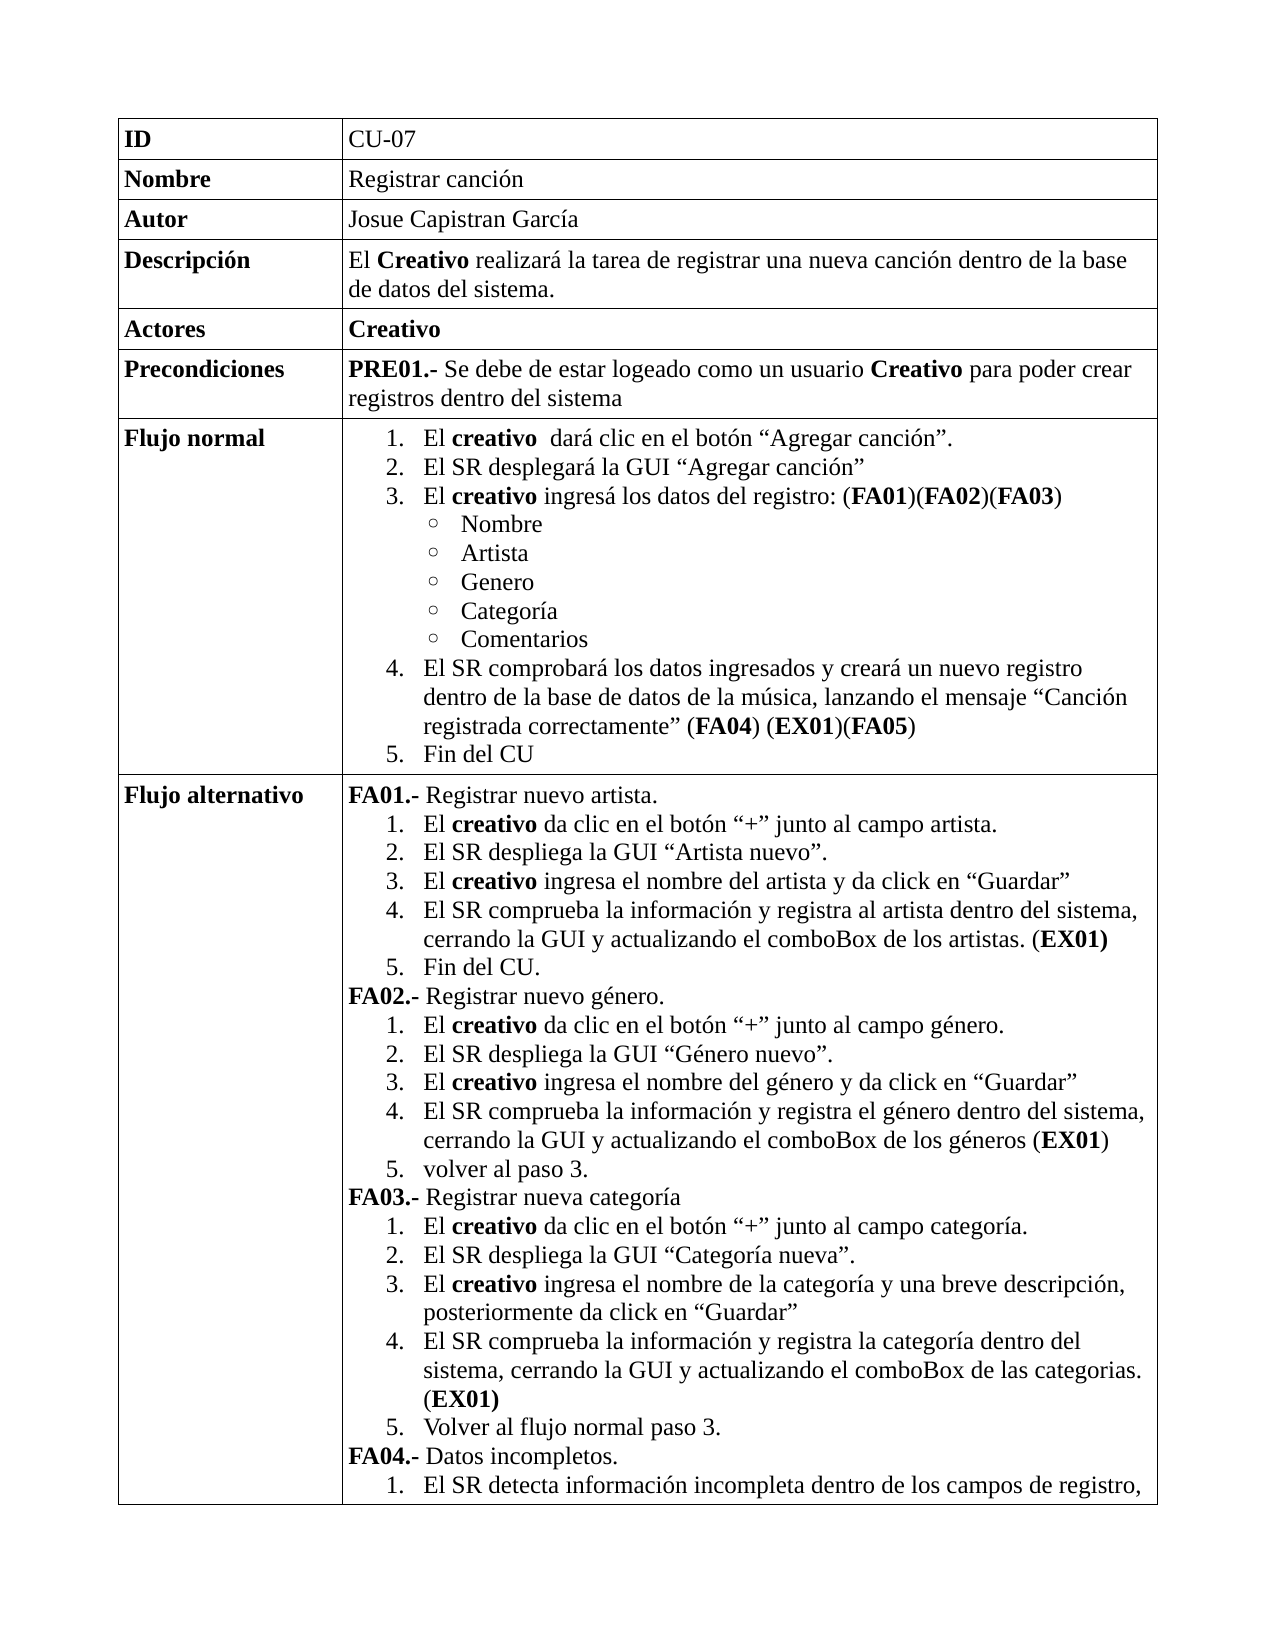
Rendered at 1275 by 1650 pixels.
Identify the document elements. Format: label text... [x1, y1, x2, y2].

table_cell Flujo alternativo [119, 775, 342, 1504]
table_cell PRE01.- Se debe de estar logeado como un usuario Creativo para poder crear registros dentro del sistema [343, 350, 1157, 417]
table_cell Creativo [343, 309, 1157, 348]
table_cell Actores [119, 309, 342, 348]
table_header ID [119, 119, 342, 158]
table_header CU-07 [343, 119, 1157, 158]
table_cell Descripción [119, 240, 342, 308]
table_cell Registrar canción [343, 160, 1157, 199]
table_cell El creativo dará clic en el botón “Agregar canción”. El SR desplegará la GUI “Agregar canción” El creativo ingresá los datos del registro: (FA01)(FA02)(FA03) Nombre Artista Genero Categoría Comentarios El SR comprobará los datos ingresados y creará un nuevo registro dentro de la base de datos de la música, lanzando el mensaje “Canción registrada correctamente” (FA04) (EX01)(FA05) Fin del CU [343, 419, 1157, 774]
table_cell Flujo normal [119, 419, 342, 774]
table_cell Nombre [119, 160, 342, 199]
table_cell FA01.- Registrar nuevo artista. El creativo da clic en el botón “+” junto al campo artista. El SR despliega la GUI “Artista nuevo”. El creativo ingresa el nombre del artista y da click en “Guardar” El SR comprueba la información y registra al artista dentro del sistema, cerrando la GUI y actualizando el comboBox de los artistas. (EX01) Fin del CU. FA02.- Registrar nuevo género. El creativo da clic en el botón “+” junto al campo género. El SR despliega la GUI “Género nuevo”. El creativo ingresa el nombre del género y da click en “Guardar” El SR comprueba la información y registra el género dentro del sistema, cerrando la GUI y actualizando el comboBox de los géneros (EX01) volver al paso 3. FA03.- Registrar nueva categoría El creativo da clic en el botón “+” junto al campo categoría. El SR despliega la GUI “Categoría nueva”. El creativo ingresa el nombre de la categoría y una breve descripción, posteriormente da click en “Guardar” El SR comprueba la información y registra la categoría dentro del sistema, cerrando la GUI y actualizando el comboBox de las categorias. (EX01) Volver al flujo normal paso 3. FA04.- Datos incompletos. El SR detecta información incompleta dentro de los campos de registro, por lo que lanza un mensaje con el dialogo “Datos erróneos o incompletos, comprobar información de registro” FA05.- Canción ya registrada El SR detecta un registro existente por lo que lanza el mensaje “La canción que intenta registrar ya existe dentro del sistema”. [343, 775, 1157, 1504]
table_cell Autor [119, 200, 342, 239]
table_cell Josue Capistran García [343, 200, 1157, 239]
table_cell El Creativo realizará la tarea de registrar una nueva canción dentro de la base de datos del sistema. [343, 240, 1157, 308]
table_cell Precondiciones [119, 350, 342, 417]
